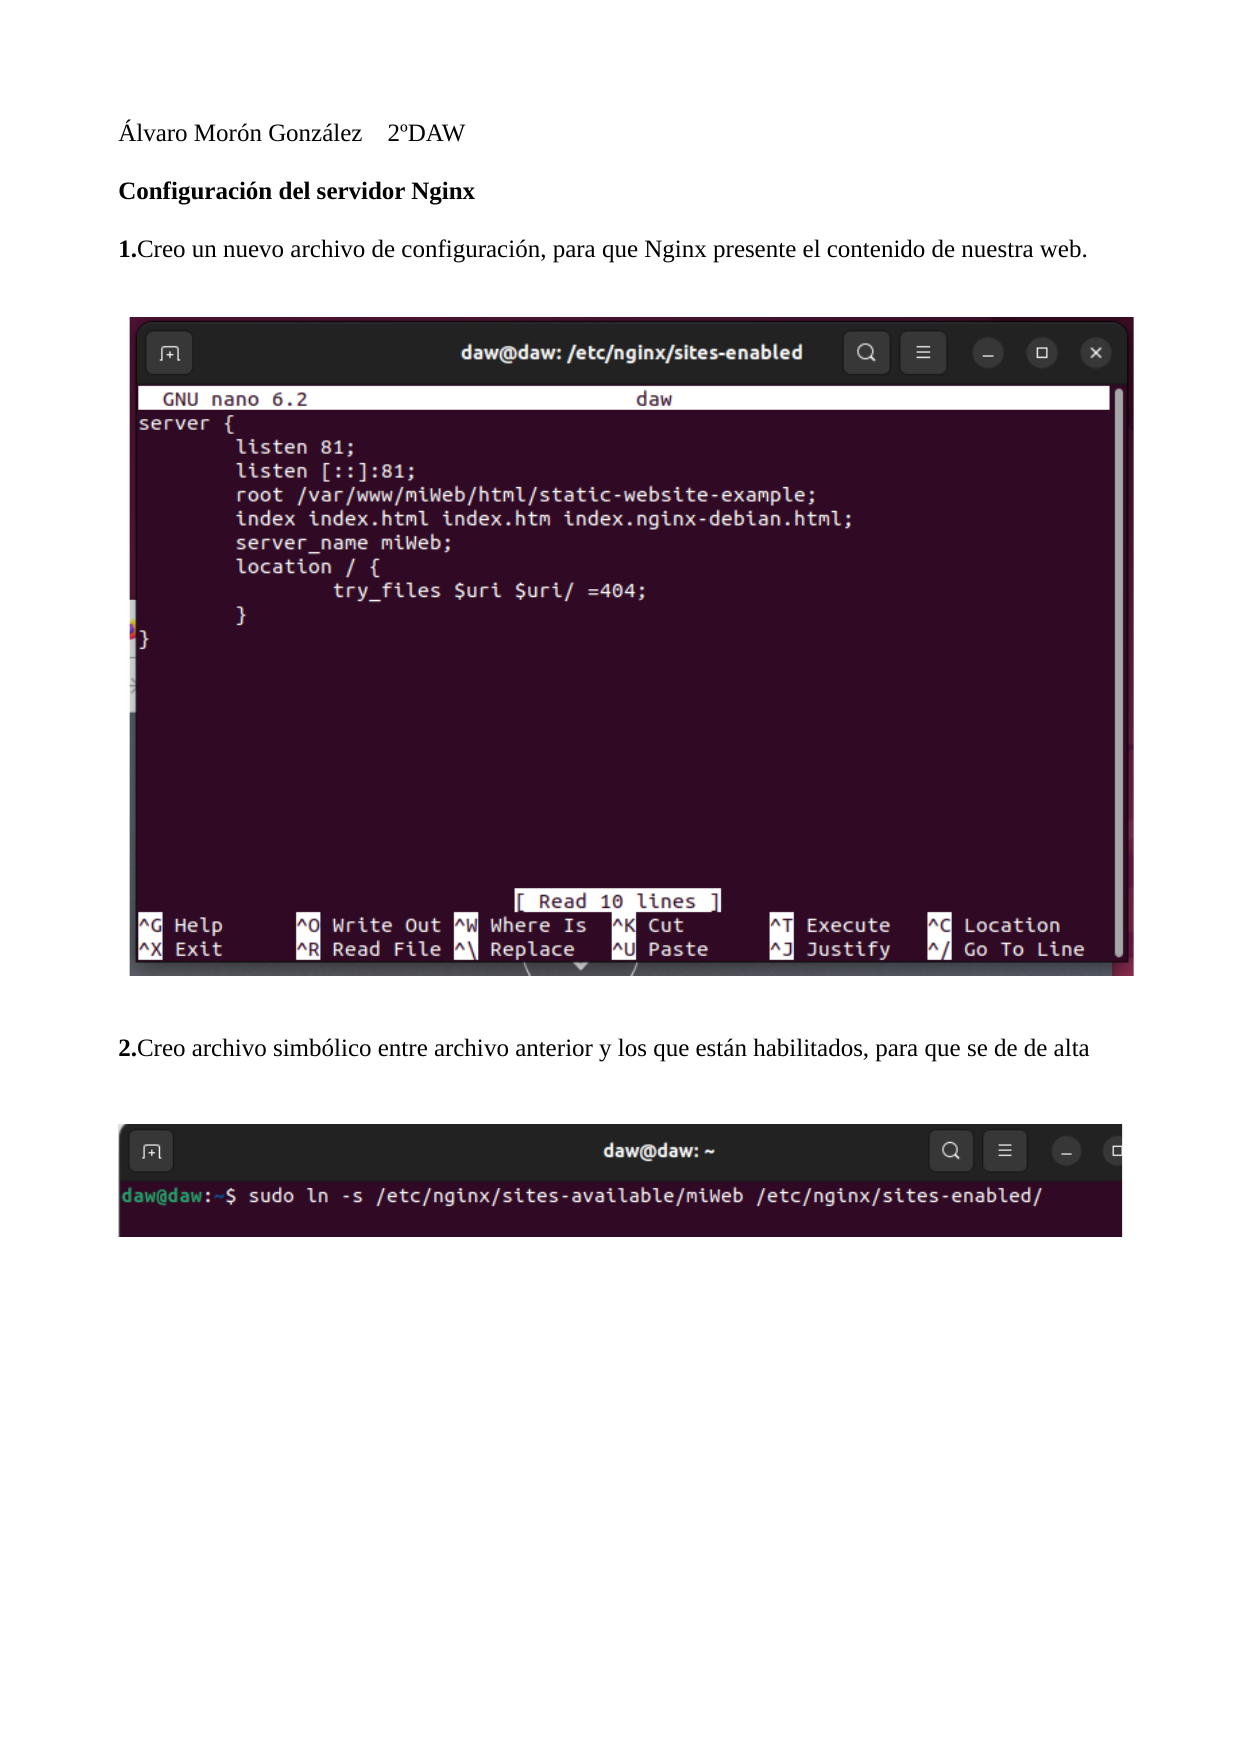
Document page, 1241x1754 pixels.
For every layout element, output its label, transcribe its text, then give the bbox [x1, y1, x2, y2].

picture [129, 317, 1134, 976]
text Configuración del servidor Nginx [118, 176, 1122, 205]
text 1.Creo un nuevo archivo de configuración, para que Nginx presente el contenido de nuestra web. [118, 234, 1122, 263]
text 2.Creo archivo simbólico entre archivo anterior y los que están habilitados, para que se de de alta [118, 1033, 1122, 1062]
picture [118, 1124, 1123, 1237]
